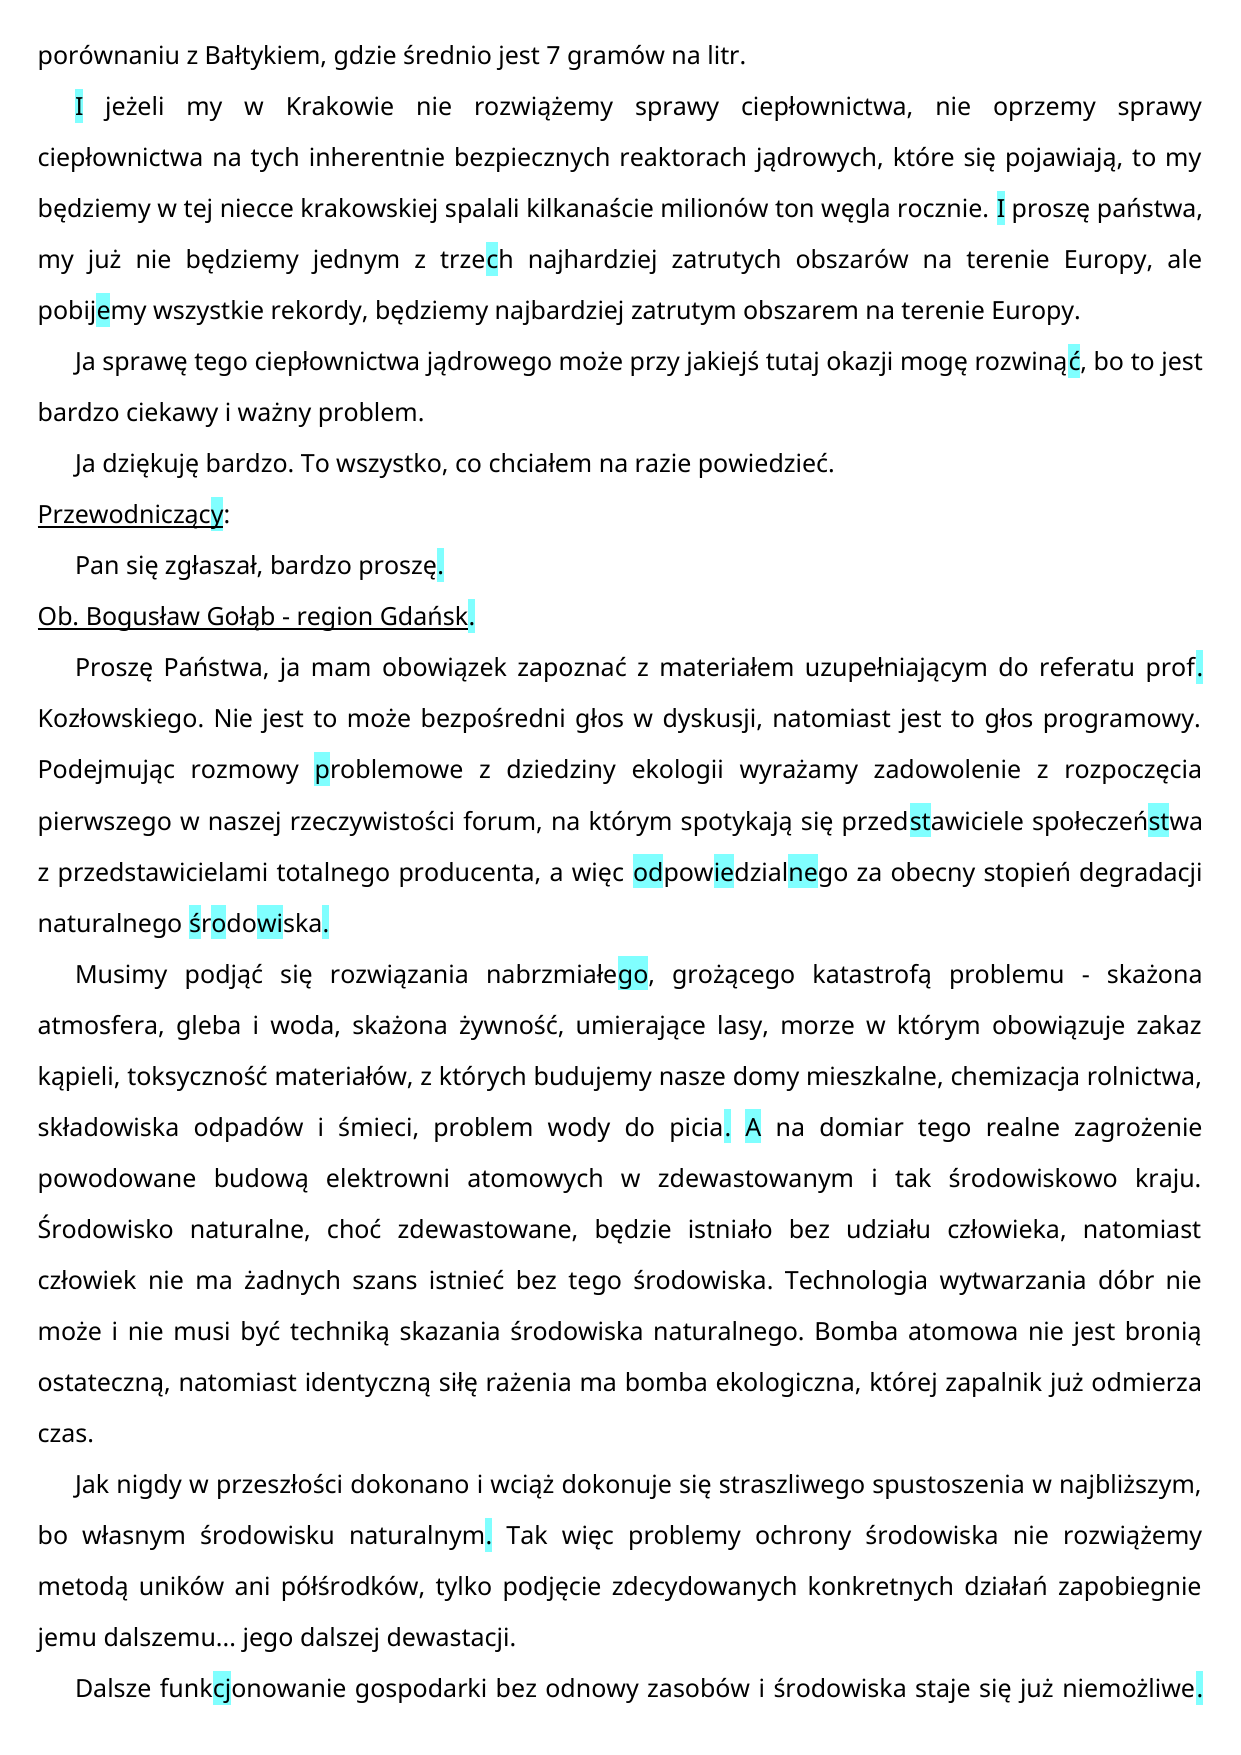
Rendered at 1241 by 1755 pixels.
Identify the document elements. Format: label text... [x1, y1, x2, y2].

text porównaniu z Bałtykiem, gdzie średnio jest 7 gramów na litr. [37, 37, 1203, 72]
text I jeżeli my w Krakowie nie rozwiążemy sprawy ciepłownictwa, nie oprzemy sprawy ciepłownictwa na tych inherentnie bezpiecznych reaktorach jądrowych, które się pojawiają, to my będziemy w tej niecce krakowskiej spalali kilkanaście milionów ton węgla rocznie. I proszę państwa, my już nie będziemy jednym z trzech najhardziej zatrutych obszarów na terenie Europy, ale pobijemy wszystkie rekordy, będziemy najbardziej zatrutym obszarem na terenie Europy. [37, 88, 1203, 327]
text Dalsze funkcjonowanie gospodarki bez odnowy zasobów i środowiska staje się już niemożliwe. [37, 1671, 1203, 1705]
text Jak nigdy w przeszłości dokonano i wciąż dokonuje się straszliwego spustoszenia w najbliższym, bo własnym środowisku naturalnym. Tak więc problemy ochrony środowiska nie rozwiążemy metodą uników ani półśrodków, tylko podjęcie zdecydowanych konkretnych działań zapobiegnie jemu dalszemu... jego dalszej dewastacji. [37, 1467, 1203, 1654]
text Przewodniczący: [37, 497, 1203, 531]
text Ja dziękuję bardzo. To wszystko, co chciałem na razie powiedzieć. [37, 446, 1203, 480]
text Ob. Bogusław Gołąb - region Gdańsk. [37, 599, 1203, 633]
text Proszę Państwa, ja mam obowiązek zapoznać z materiałem uzupełniającym do referatu prof. Kozłowskiego. Nie jest to może bezpośredni głos w dyskusji, natomiast jest to głos programowy. Podejmując rozmowy problemowe z dziedziny ekologii wyrażamy zadowolenie z rozpoczęcia pierwszego w naszej rzeczywistości forum, na którym spotykają się przedstawiciele społeczeństwa z przedstawicielami totalnego producenta, a więc odpowiedzialnego za obecny stopień degradacji naturalnego środowiska. [37, 650, 1203, 939]
text Pan się zgłaszał, bardzo proszę. [37, 548, 1203, 582]
text Ja sprawę tego ciepłownictwa jądrowego może przy jakiejś tutaj okazji mogę rozwinąć, bo to jest bardzo ciekawy i ważny problem. [37, 344, 1203, 429]
text Musimy podjąć się rozwiązania nabrzmiałego, grożącego katastrofą problemu - skażona atmosfera, gleba i woda, skażona żywność, umierające lasy, morze w którym obowiązuje zakaz kąpieli, toksyczność materiałów, z których budujemy nasze domy mieszkalne, chemizacja rolnictwa, składowiska odpadów i śmieci, problem wody do picia. A na domiar tego realne zagrożenie powodowane budową elektrowni atomowych w zdewastowanym i tak środowiskowo kraju. Środowisko naturalne, choć zdewastowane, będzie istniało bez udziału człowieka, natomiast człowiek nie ma żadnych szans istnieć bez tego środowiska. Technologia wytwarzania dóbr nie może i nie musi być techniką skazania środowiska naturalnego. Bomba atomowa nie jest bronią ostateczną, natomiast identyczną siłę rażenia ma bomba ekologiczna, której zapalnik już odmierza czas. [37, 956, 1203, 1450]
